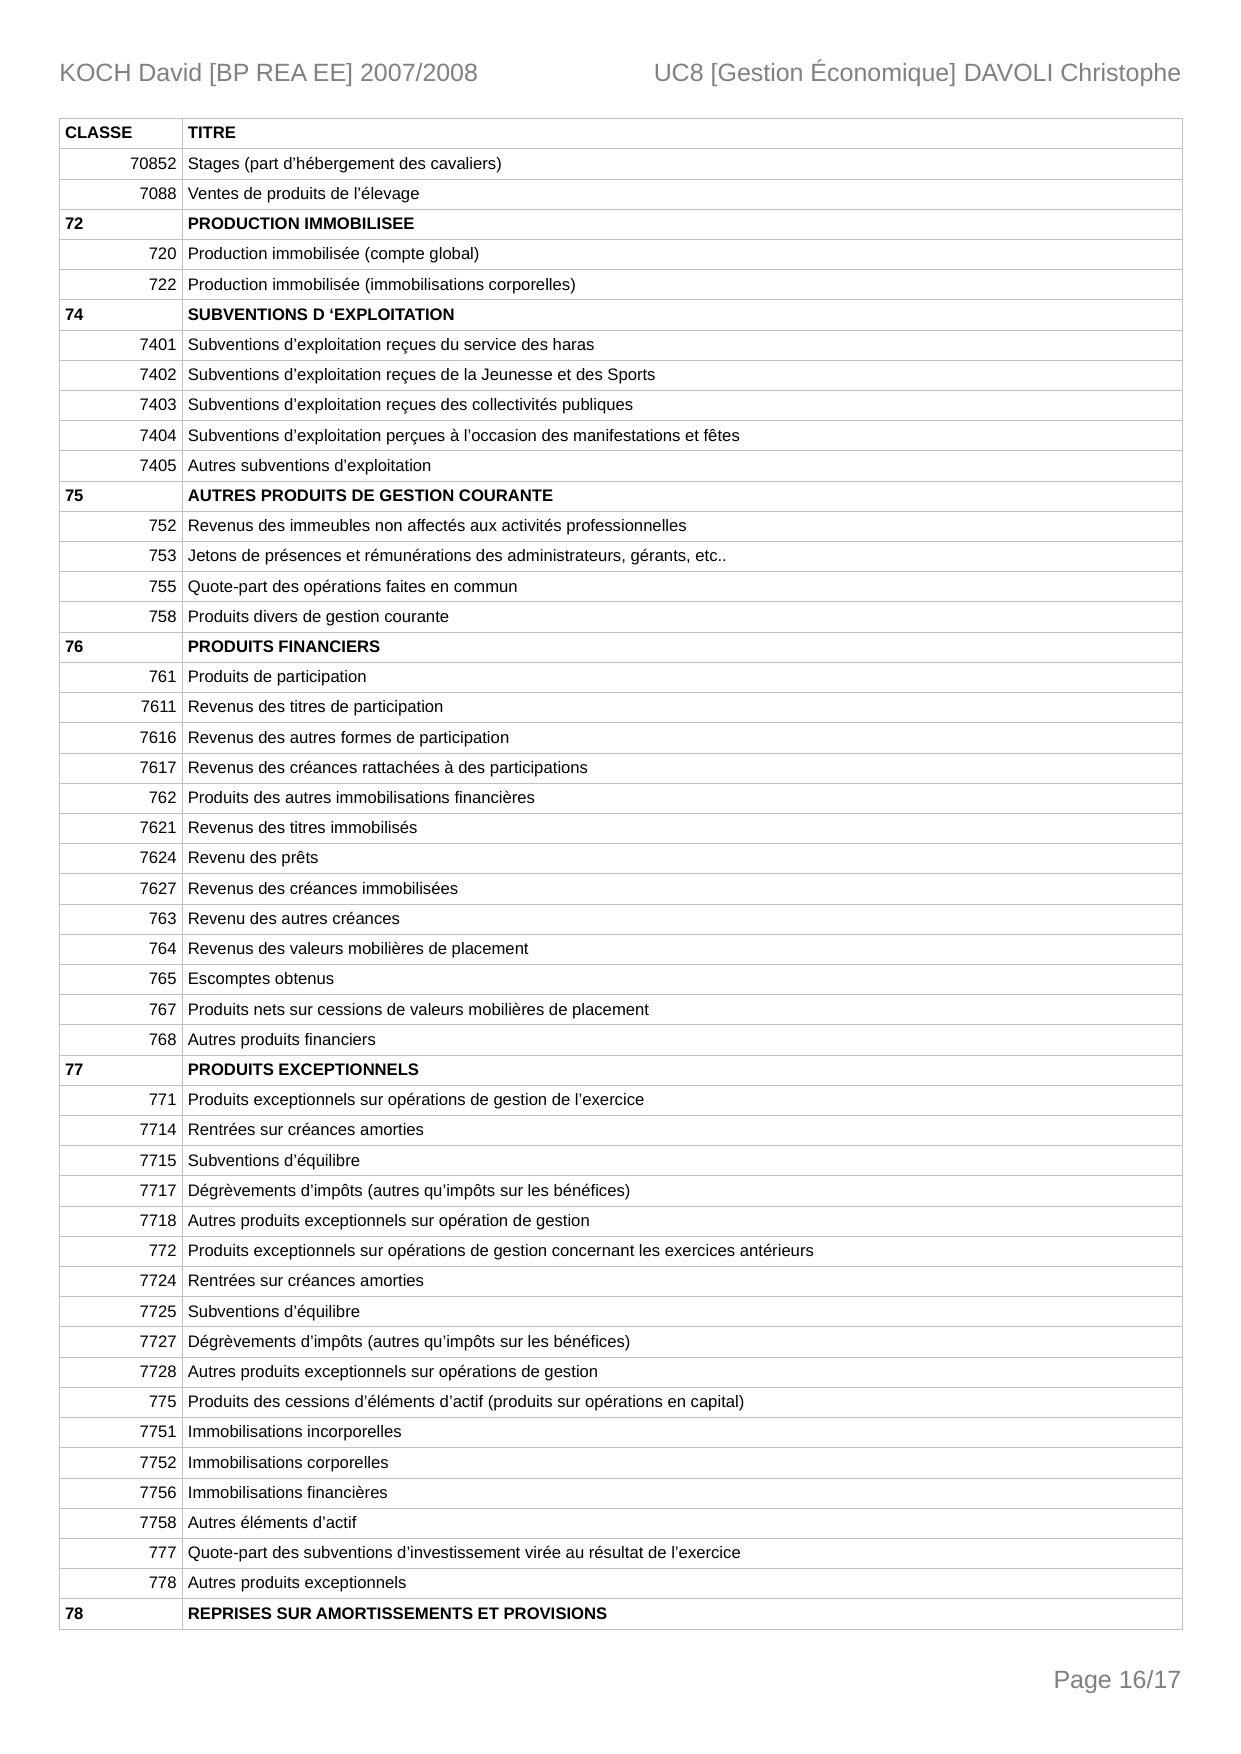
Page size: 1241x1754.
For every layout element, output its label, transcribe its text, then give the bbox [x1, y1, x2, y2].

table_cell 7401 [60, 331, 182, 360]
table_cell 7402 [60, 361, 182, 390]
table_cell Produits des cessions d’éléments d’actif (produits sur opérations en capital) [183, 1388, 1182, 1417]
table_cell Dégrèvements d’impôts (autres qu’impôts sur les bénéfices) [183, 1176, 1182, 1206]
table_cell 7725 [60, 1297, 182, 1326]
table_cell Revenu des autres créances [183, 905, 1182, 934]
table_cell 78 [60, 1599, 182, 1628]
table_cell 762 [60, 784, 182, 813]
table_cell Produits exceptionnels sur opérations de gestion de l’exercice [183, 1086, 1182, 1115]
table_cell 7724 [60, 1267, 182, 1296]
table_cell 7621 [60, 814, 182, 843]
table_cell Subventions d’exploitation perçues à l’occasion des manifestations et fêtes [183, 421, 1182, 450]
table_cell 7756 [60, 1479, 182, 1508]
table_cell 7627 [60, 874, 182, 903]
table_cell 7758 [60, 1509, 182, 1538]
table_cell 7728 [60, 1358, 182, 1387]
table_cell Dégrèvements d’impôts (autres qu’impôts sur les bénéfices) [183, 1327, 1182, 1357]
table_cell 7727 [60, 1327, 182, 1357]
table_cell Rentrées sur créances amorties [183, 1267, 1182, 1296]
table_cell 7714 [60, 1116, 182, 1145]
table_cell Revenu des prêts [183, 844, 1182, 873]
table_cell 777 [60, 1539, 182, 1568]
table_cell 7405 [60, 451, 182, 481]
table_cell Autres produits exceptionnels [183, 1569, 1182, 1598]
table_cell Autres produits exceptionnels sur opération de gestion [183, 1207, 1182, 1236]
table_cell Escomptes obtenus [183, 965, 1182, 994]
table_cell Quote-part des opérations faites en commun [183, 572, 1182, 601]
table_cell 758 [60, 602, 182, 632]
table_cell 765 [60, 965, 182, 994]
table_cell 75 [60, 482, 182, 511]
table_cell PRODUCTION IMMOBILISEE [183, 210, 1182, 239]
table_cell 72 [60, 210, 182, 239]
table_cell 77 [60, 1056, 182, 1085]
table_cell 76 [60, 633, 182, 662]
table_cell PRODUITS EXCEPTIONNELS [183, 1056, 1182, 1085]
table_cell Revenus des titres immobilisés [183, 814, 1182, 843]
table_cell Autres produits financiers [183, 1025, 1182, 1054]
table_cell Produits divers de gestion courante [183, 602, 1182, 632]
table_cell Revenus des titres de participation [183, 693, 1182, 722]
table_cell 74 [60, 300, 182, 329]
table_cell 7616 [60, 723, 182, 752]
table_cell 720 [60, 240, 182, 269]
table_cell 7611 [60, 693, 182, 722]
table_cell Revenus des autres formes de participation [183, 723, 1182, 752]
table_cell Produits exceptionnels sur opérations de gestion concernant les exercices antérieurs [183, 1237, 1182, 1266]
table_cell 7088 [60, 180, 182, 209]
table_cell AUTRES PRODUITS DE GESTION COURANTE [183, 482, 1182, 511]
table_cell 761 [60, 663, 182, 692]
table_cell Revenus des immeubles non affectés aux activités professionnelles [183, 512, 1182, 541]
table_cell Subventions d’exploitation reçues des collectivités publiques [183, 391, 1182, 420]
table_cell Ventes de produits de l’élevage [183, 180, 1182, 209]
table_cell 722 [60, 270, 182, 299]
table_cell Revenus des créances rattachées à des participations [183, 754, 1182, 783]
table_cell Produits nets sur cessions de valeurs mobilières de placement [183, 995, 1182, 1024]
table_cell REPRISES SUR AMORTISSEMENTS ET PROVISIONS [183, 1599, 1182, 1628]
table_cell 767 [60, 995, 182, 1024]
table_cell PRODUITS FINANCIERS [183, 633, 1182, 662]
table_cell Autres produits exceptionnels sur opérations de gestion [183, 1358, 1182, 1387]
table_header TITRE [183, 119, 1182, 148]
table_cell 7752 [60, 1448, 182, 1477]
table_cell 768 [60, 1025, 182, 1054]
table_cell 7624 [60, 844, 182, 873]
table_cell 764 [60, 935, 182, 964]
table_cell Autres éléments d’actif [183, 1509, 1182, 1538]
table_cell 775 [60, 1388, 182, 1417]
table_cell Production immobilisée (compte global) [183, 240, 1182, 269]
table_cell Immobilisations financières [183, 1479, 1182, 1508]
table_cell Jetons de présences et rémunérations des administrateurs, gérants, etc.. [183, 542, 1182, 571]
table_cell Subventions d’exploitation reçues du service des haras [183, 331, 1182, 360]
table_cell Immobilisations incorporelles [183, 1418, 1182, 1447]
table_cell Subventions d’équilibre [183, 1297, 1182, 1326]
table_cell 7717 [60, 1176, 182, 1206]
table_cell 753 [60, 542, 182, 571]
table_cell Revenus des valeurs mobilières de placement [183, 935, 1182, 964]
table_cell 772 [60, 1237, 182, 1266]
table_cell SUBVENTIONS D ‘EXPLOITATION [183, 300, 1182, 329]
table_cell Produits des autres immobilisations financières [183, 784, 1182, 813]
table_cell 7715 [60, 1146, 182, 1175]
table_cell Stages (part d’hébergement des cavaliers) [183, 149, 1182, 178]
table_cell Subventions d’exploitation reçues de la Jeunesse et des Sports [183, 361, 1182, 390]
table_cell 7751 [60, 1418, 182, 1447]
table_cell 7404 [60, 421, 182, 450]
table_cell 763 [60, 905, 182, 934]
table_cell 752 [60, 512, 182, 541]
table_cell Subventions d’équilibre [183, 1146, 1182, 1175]
table_cell Immobilisations corporelles [183, 1448, 1182, 1477]
table_cell 771 [60, 1086, 182, 1115]
table_cell Quote-part des subventions d’investissement virée au résultat de l’exercice [183, 1539, 1182, 1568]
table_cell Rentrées sur créances amorties [183, 1116, 1182, 1145]
table_cell 70852 [60, 149, 182, 178]
table_cell 778 [60, 1569, 182, 1598]
table_cell Revenus des créances immobilisées [183, 874, 1182, 903]
table_cell 7403 [60, 391, 182, 420]
table_cell 755 [60, 572, 182, 601]
table_header CLASSE [60, 119, 182, 148]
table_cell Autres subventions d’exploitation [183, 451, 1182, 481]
table_cell 7718 [60, 1207, 182, 1236]
table_cell Production immobilisée (immobilisations corporelles) [183, 270, 1182, 299]
table_cell Produits de participation [183, 663, 1182, 692]
table_cell 7617 [60, 754, 182, 783]
